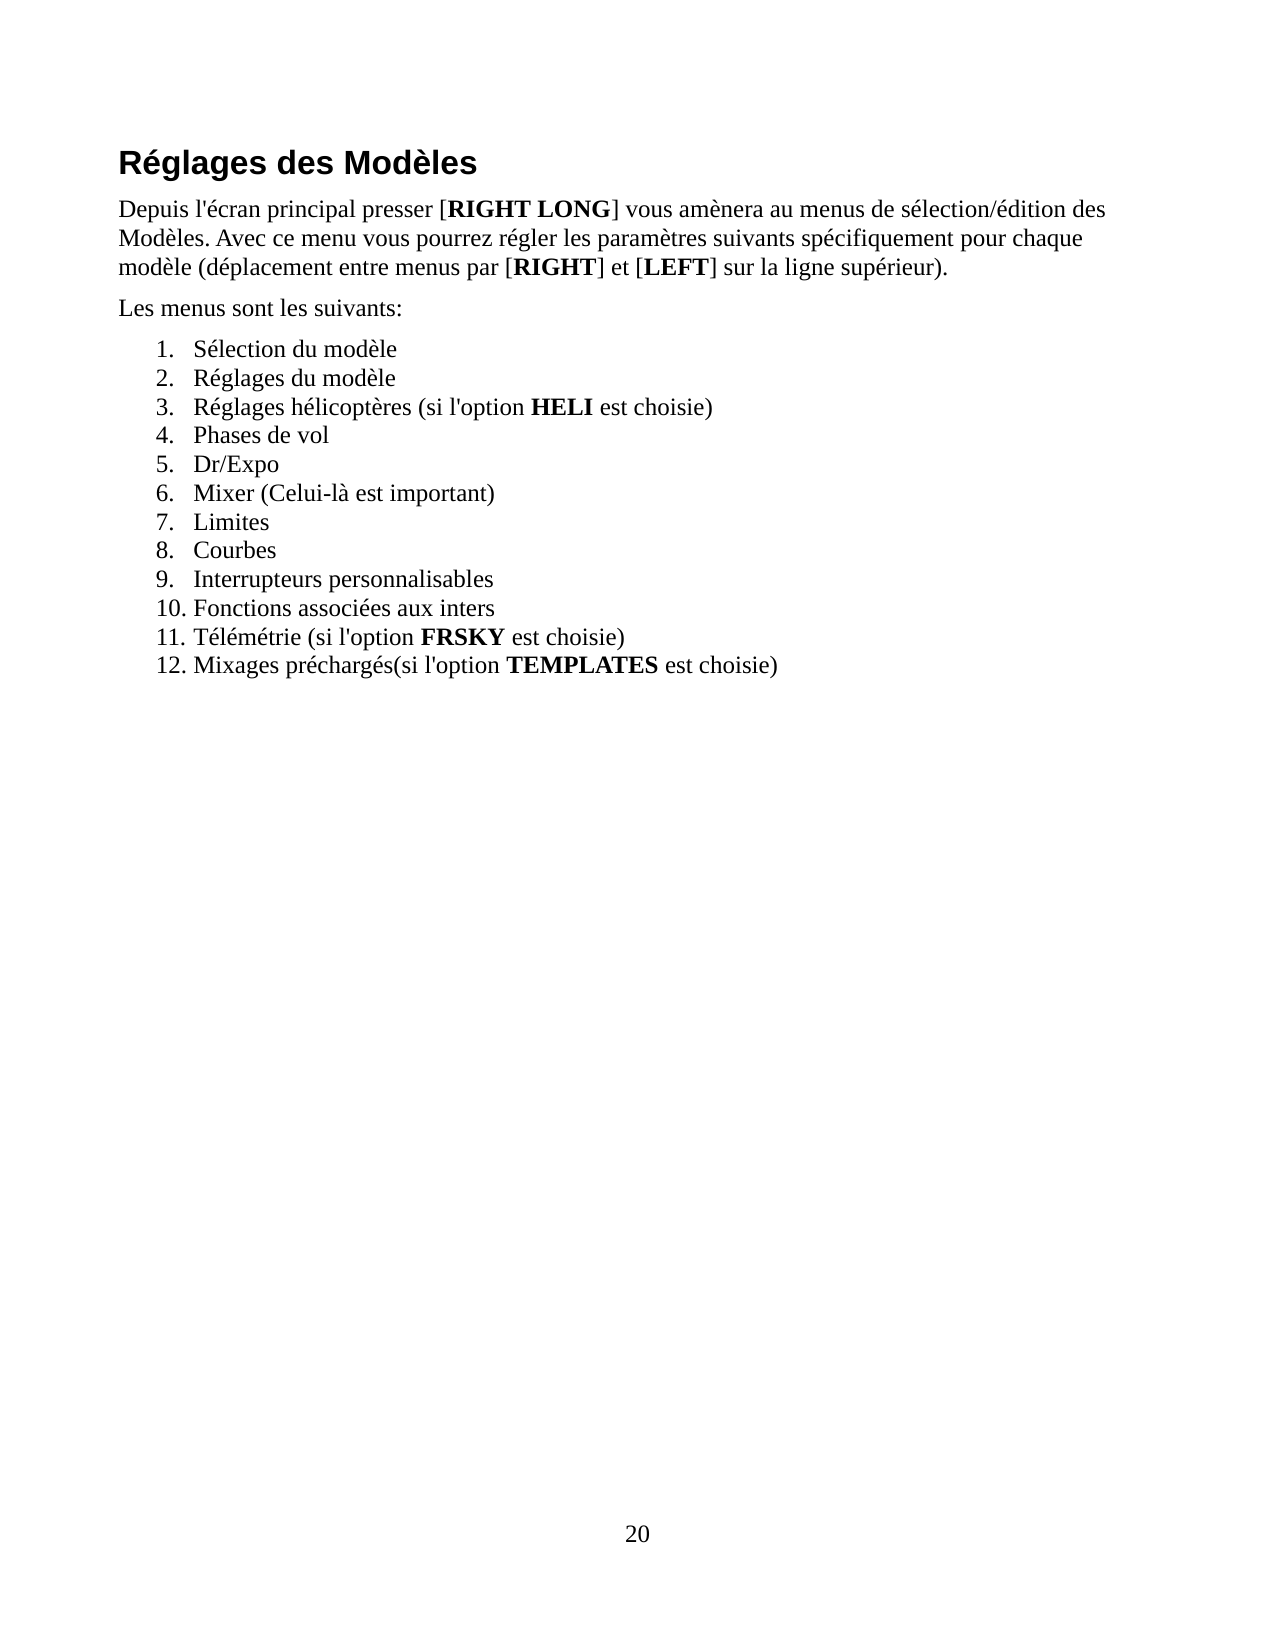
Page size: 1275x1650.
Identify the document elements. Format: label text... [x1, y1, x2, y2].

list Mixages préchargés(si l'option TEMPLATES est choisie) [156, 651, 1157, 679]
list Phases de vol [156, 421, 1157, 449]
list Courbes [156, 536, 1157, 564]
list Interrupteurs personnalisables [156, 564, 1157, 593]
text Les menus sont les suivants: [118, 293, 1157, 322]
list Fonctions associées aux inters [156, 593, 1157, 622]
list Sélection du modèle [156, 334, 1157, 363]
list Réglages hélicoptères (si l'option HELI est choisie) [156, 392, 1157, 421]
subtitle Réglages des Modèles [118, 143, 1157, 182]
list Réglages du modèle [156, 363, 1157, 392]
list Mixer (Celui-là est important) [156, 478, 1157, 507]
list Télémétrie (si l'option FRSKY est choisie) [156, 622, 1157, 651]
list Limites [156, 507, 1157, 536]
text Depuis l'écran principal presser [RIGHT LONG] vous amènera au menus de sélection/édition des Modèles. Avec ce menu vous pourrez régler les paramètres suivants spécifiquement pour chaque modèle (déplacement entre menus par [RIGHT] et [LEFT] sur la ligne supérieur). [118, 194, 1157, 281]
list Dr/Expo [156, 449, 1157, 478]
